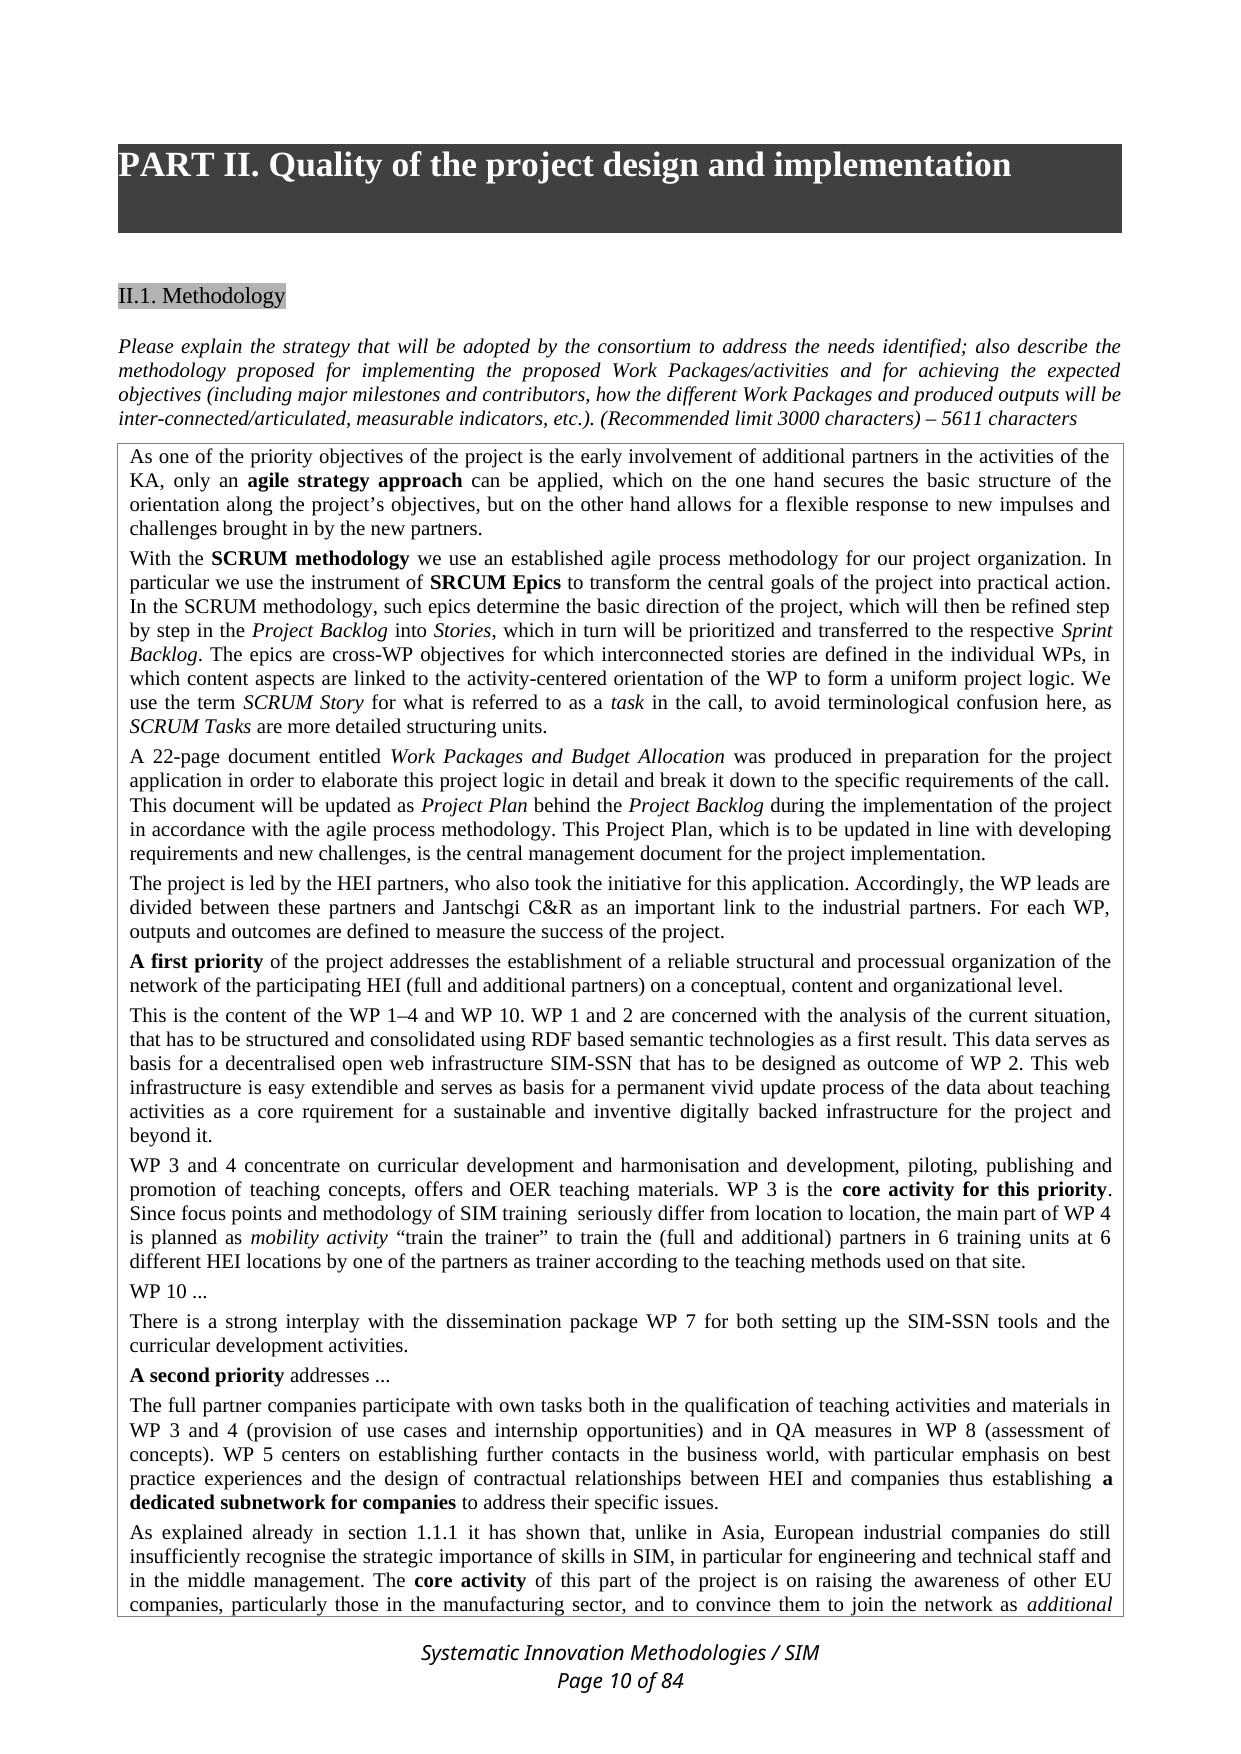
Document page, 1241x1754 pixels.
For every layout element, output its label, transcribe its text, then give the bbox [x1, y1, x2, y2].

subtitle PART II. Quality of the project design and implementation [118, 144, 1122, 184]
table_header As one of the priority objectives of the project is the early involvement of additional partners in the activities of the KA, only an agile strategy approach can be applied, which on the one hand secures the basic structure of the orientation along the project’s objectives, but on the other hand allows for a flexible response to new impulses and challenges brought in by the new partners. With the SCRUM methodology we use an established agile process methodology for our project organization. In particular we use the instrument of SRCUM Epics to transform the central goals of the project into practical action. In the SCRUM methodology, such epics determine the basic direction of the project, which will then be refined step by step in the Project Backlog into Stories, which in turn will be prioritized and transferred to the respective Sprint Backlog. The epics are cross-WP objectives for which interconnected stories are defined in the individual WPs, in which content aspects are linked to the activity-centered orientation of the WP to form a uniform project logic. We use the term SCRUM Story for what is referred to as a task in the call, to avoid terminological confusion here, as SCRUM Tasks are more detailed structuring units. A 22-page document entitled Work Packages and Budget Allocation was produced in preparation for the project application in order to elaborate this project logic in detail and break it down to the specific requirements of the call. This document will be updated as Project Plan behind the Project Backlog during the implementation of the project in accordance with the agile process methodology. This Project Plan, which is to be updated in line with developing requirements and new challenges, is the central management document for the project implementation. The project is led by the HEI partners, who also took the initiative for this application. Accordingly, the WP leads are divided between these partners and Jantschgi C&R as an important link to the industrial partners. For each WP, outputs and outcomes are defined to measure the success of the project. A first priority of the project addresses the establishment of a reliable structural and processual organization of the network of the participating HEI (full and additional partners) on a conceptual, content and organizational level. This is the content of the WP 1–4 and WP 10. WP 1 and 2 are concerned with the analysis of the current situation, that has to be structured and consolidated using RDF based semantic technologies as a first result. This data serves as basis for a decentralised open web infrastructure SIM-SSN that has to be designed as outcome of WP 2. This web infrastructure is easy extendible and serves as basis for a permanent vivid update process of the data about teaching activities as a core rquirement for a sustainable and inventive digitally backed infrastructure for the project and beyond it. WP 3 and 4 concentrate on curricular development and harmonisation and development, piloting, publishing and promotion of teaching concepts, offers and OER teaching materials. WP 3 is the core activity for this priority. Since focus points and methodology of SIM training seriously differ from location to location, the main part of WP 4 is planned as mobility activity “train the trainer” to train the (full and additional) partners in 6 training units at 6 different HEI locations by one of the partners as trainer according to the teaching methods used on that site. WP 10 ... There is a strong interplay with the dissemination package WP 7 for both setting up the SIM-SSN tools and the curricular development activities. A second priority addresses ... The full partner companies participate with own tasks both in the qualification of teaching activities and materials in WP 3 and 4 (provision of use cases and internship opportunities) and in QA measures in WP 8 (assessment of concepts). WP 5 centers on establishing further contacts in the business world, with particular emphasis on best practice experiences and the design of contractual relationships between HEI and companies thus establishing a dedicated subnetwork for companies to address their specific issues. As explained already in section 1.1.1 it has shown that, unlike in Asia, European industrial companies do still insufficiently recognise the strategic importance of skills in SIM, in particular for engineering and technical staff and in the middle management. The core activity of this part of the project is on raising the awareness of other EU companies, particularly those in the manufacturing sector, and to convince them to join the network as additional [118, 444, 1123, 1616]
text II.1. Methodology [286, 283, 1122, 309]
text Please explain the strategy that will be adopted by the consortium to address the needs identified; also describe the methodology proposed for implementing the proposed Work Packages/activities and for achieving the expected objectives (including major milestones and contributors, how the different Work Packages and produced outputs will be inter-connected/articulated, measurable indicators, etc.). (Recommended limit 3000 characters) – 5611 characters [118, 334, 1122, 430]
